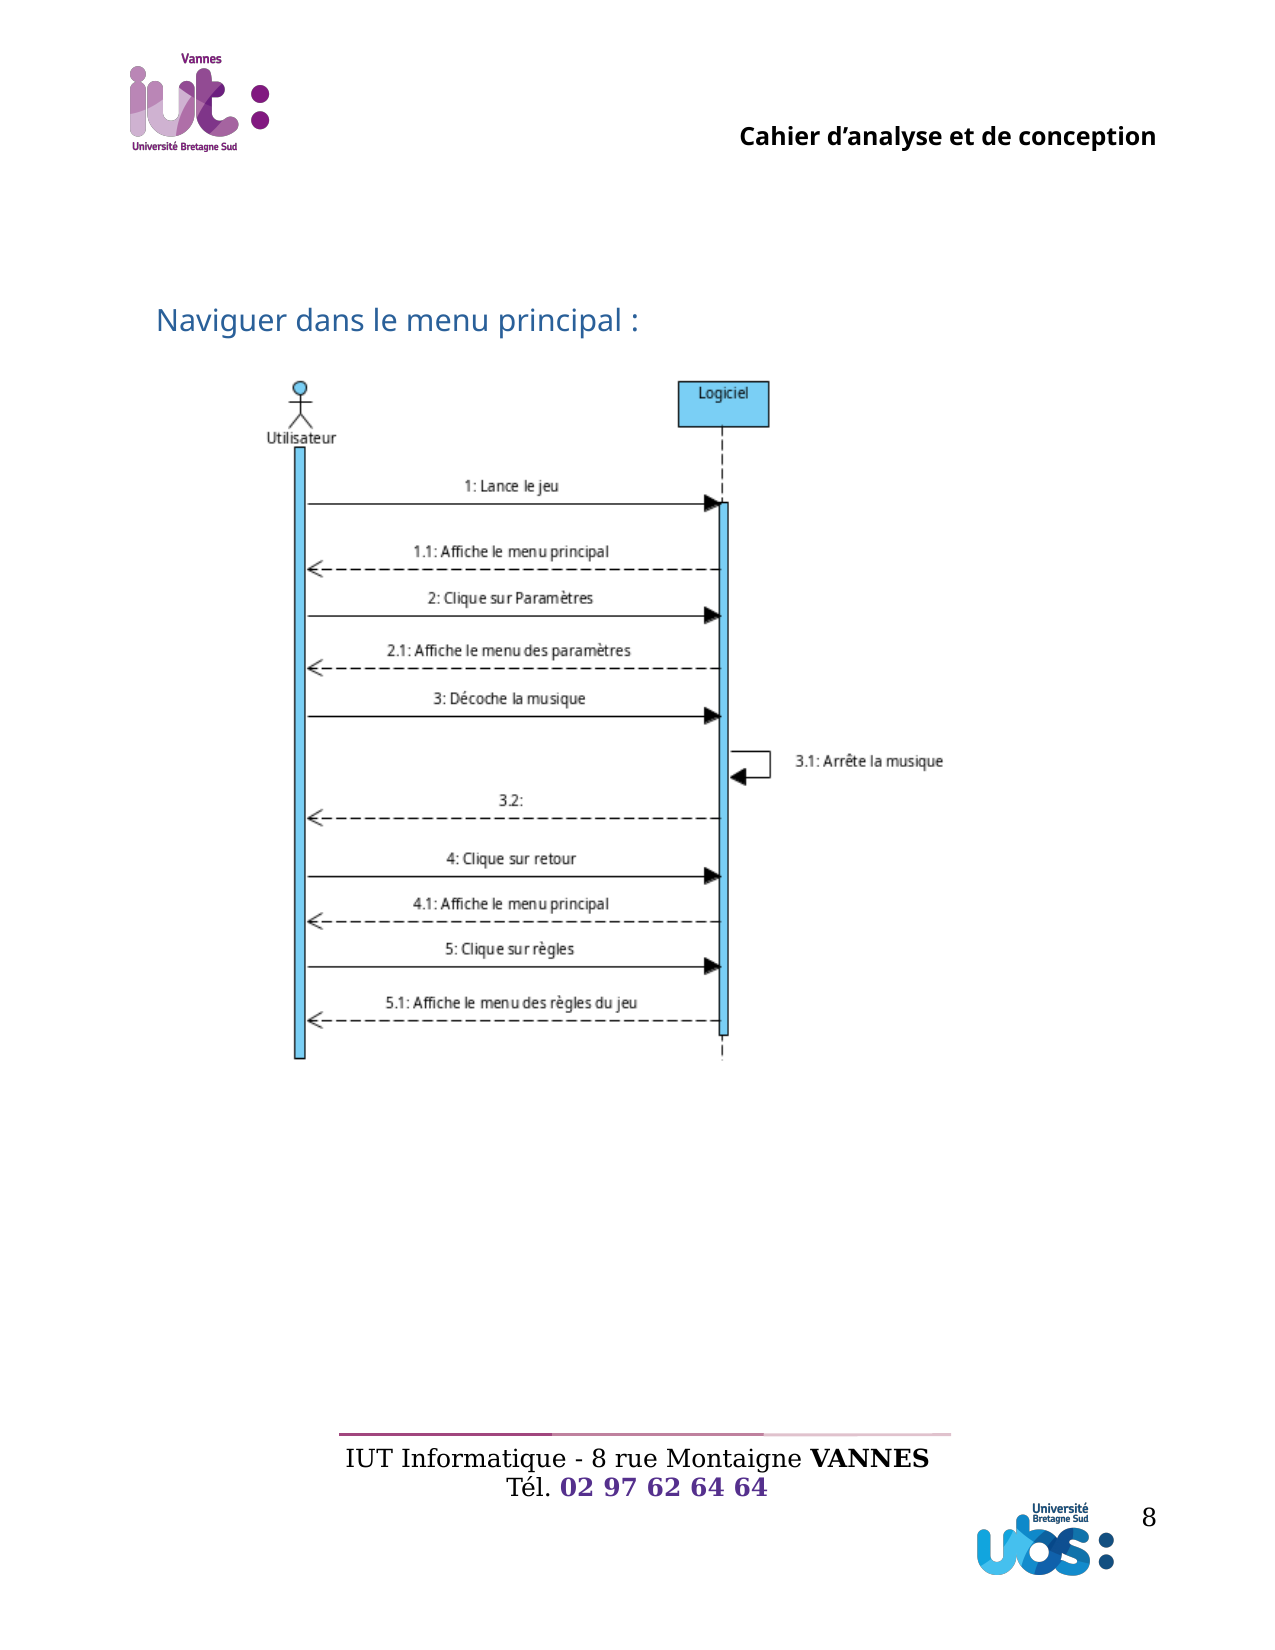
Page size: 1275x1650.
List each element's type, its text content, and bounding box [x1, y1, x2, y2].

subtitle Naviguer dans le menu principal : [156, 299, 1157, 341]
picture [108, 34, 291, 172]
picture [255, 356, 966, 1077]
picture [969, 1493, 1122, 1585]
